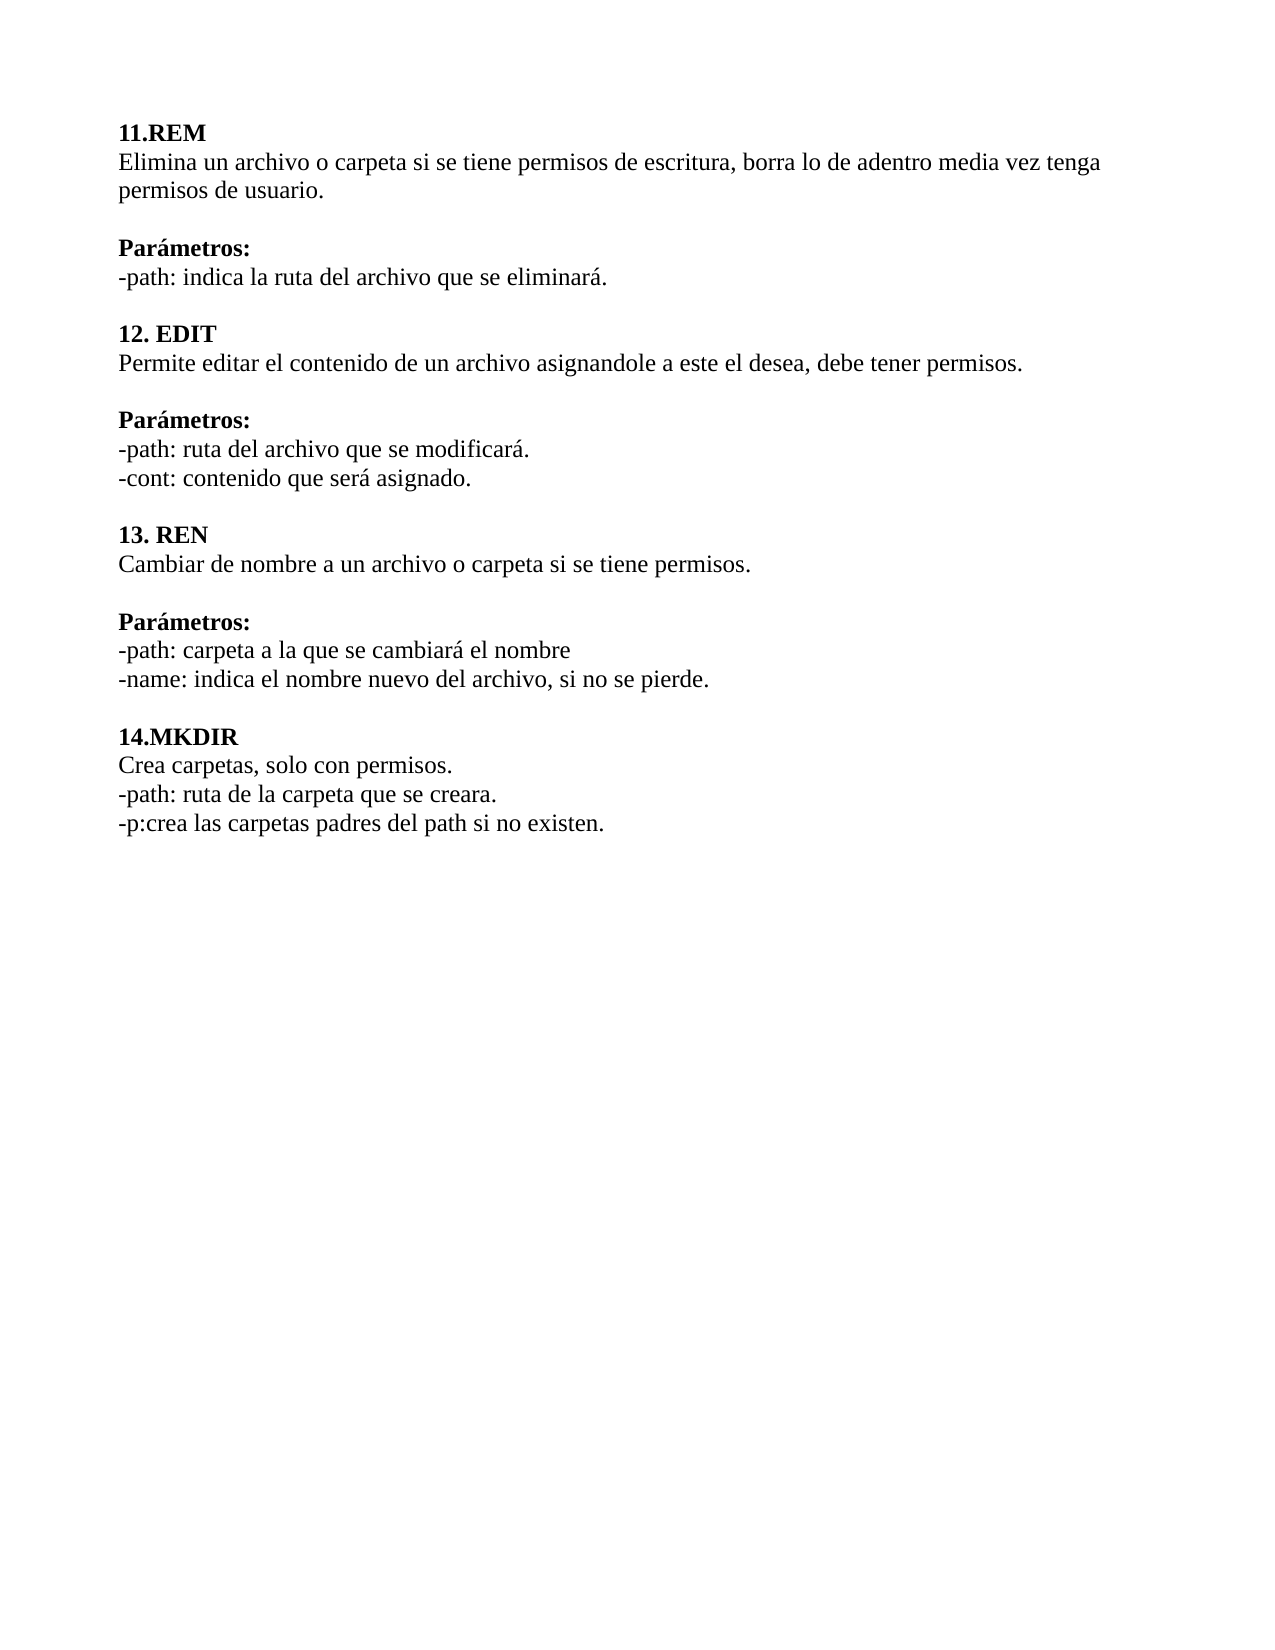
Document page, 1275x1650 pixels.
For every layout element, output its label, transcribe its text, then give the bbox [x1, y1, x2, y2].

text 14.MKDIR [118, 722, 1157, 751]
text -p:crea las carpetas padres del path si no existen. [118, 808, 1157, 837]
text 12. EDIT [118, 319, 1157, 348]
text Parámetros: [118, 233, 1157, 262]
text Elimina un archivo o carpeta si se tiene permisos de escritura, borra lo de adentro media vez tenga permisos de usuario. [118, 147, 1157, 204]
text -path: carpeta a la que se cambiará el nombre [118, 636, 1157, 664]
text -path: indica la ruta del archivo que se eliminará. [118, 262, 1157, 291]
text Crea carpetas, solo con permisos. [118, 751, 1157, 779]
text Parámetros: [118, 607, 1157, 636]
text -name: indica el nombre nuevo del archivo, si no se pierde. [118, 664, 1157, 693]
text 11.REM [118, 118, 1157, 147]
text -path: ruta de la carpeta que se creara. [118, 779, 1157, 808]
text Parámetros: [118, 406, 1157, 434]
text -cont: contenido que será asignado. [118, 463, 1157, 492]
text 13. REN [118, 521, 1157, 549]
text -path: ruta del archivo que se modificará. [118, 434, 1157, 463]
text Permite editar el contenido de un archivo asignandole a este el desea, debe tener permisos. [118, 348, 1157, 377]
text Cambiar de nombre a un archivo o carpeta si se tiene permisos. [118, 549, 1157, 578]
